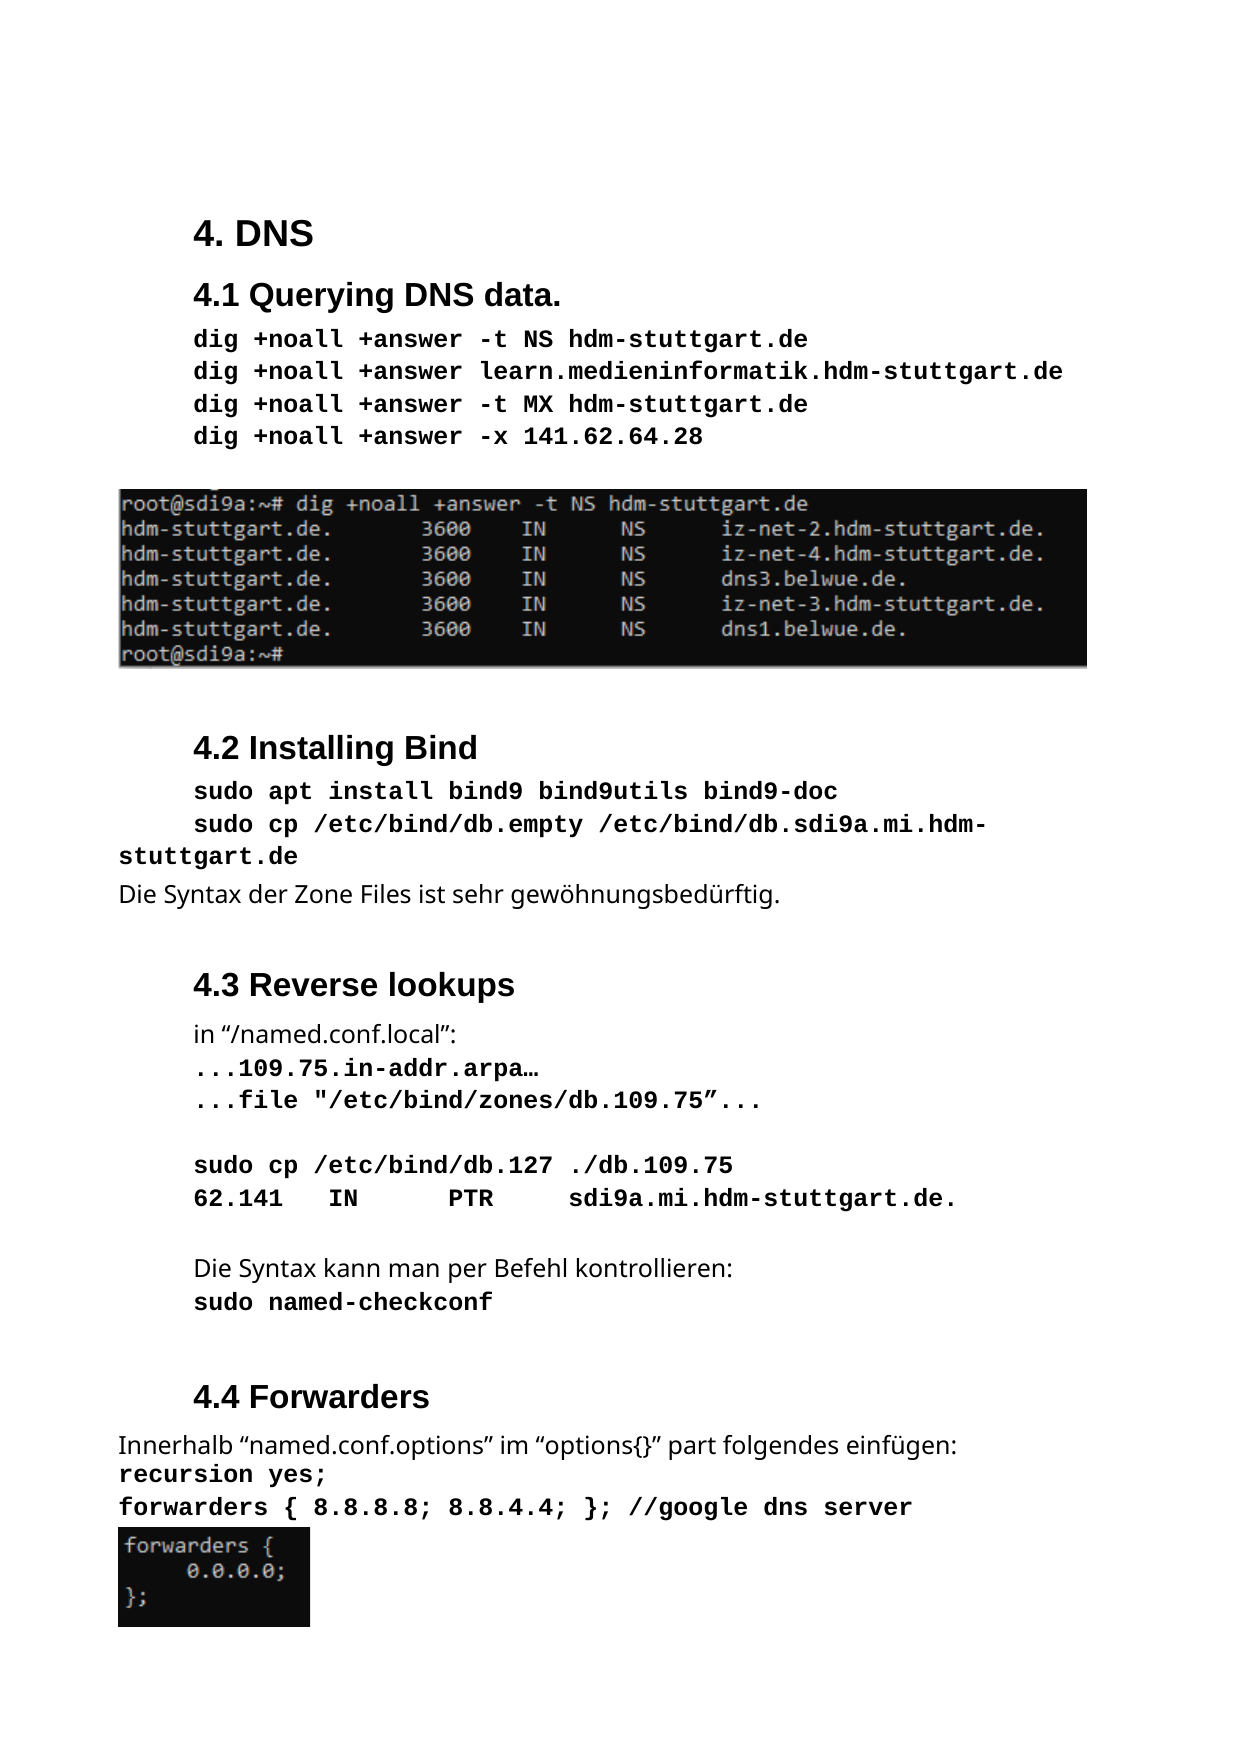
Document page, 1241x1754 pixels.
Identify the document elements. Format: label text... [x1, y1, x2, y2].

list dig +noall +answer -x 141.62.64.28 [118, 424, 1122, 452]
list dig +noall +answer learn.medieninformatik.hdm-stuttgart.de [118, 359, 1122, 387]
text Die Syntax der Zone Files ist sehr gewöhnungsbedürftig. [118, 876, 1122, 911]
subtitle 4.4 Forwarders [118, 1377, 1122, 1416]
list Die Syntax kann man per Befehl kontrollieren: [118, 1251, 1122, 1284]
list dig +noall +answer -t MX hdm-stuttgart.de [118, 391, 1122, 419]
picture [118, 489, 1087, 669]
text Innerhalb “named.conf.options” im “options{}” part folgendes einfügen: [118, 1428, 1122, 1462]
text recursion yes; [118, 1462, 1122, 1490]
subtitle 4.1 Querying DNS data. [118, 275, 1122, 314]
list in “/named.conf.local”: [118, 1016, 1122, 1050]
list sudo cp /etc/bind/db.127 ./db.109.75 [118, 1153, 1122, 1181]
subtitle 4.3 Reverse lookups [118, 965, 1122, 1004]
list sudo named-checkconf [118, 1290, 1122, 1318]
list sudo apt install bind9 bind9utils bind9-doc [118, 779, 1122, 807]
subtitle 4.2 Installing Bind [118, 728, 1122, 766]
list ...109.75.in-addr.arpa… [118, 1056, 1122, 1084]
list dig +noall +answer -t NS hdm-stuttgart.de [118, 326, 1122, 354]
text forwarders { 8.8.8.8; 8.8.4.4; }; //google dns server [118, 1494, 1122, 1523]
picture [118, 1527, 311, 1627]
list 62.141 IN PTR sdi9a.mi.hdm-stuttgart.de. [118, 1186, 1122, 1214]
list ...file "/etc/bind/zones/db.109.75”... [118, 1088, 1122, 1116]
list sudo cp /etc/bind/db.empty /etc/bind/db.sdi9a.mi.hdm-stuttgart.de [118, 811, 1122, 872]
subtitle 4. DNS [118, 211, 1122, 254]
